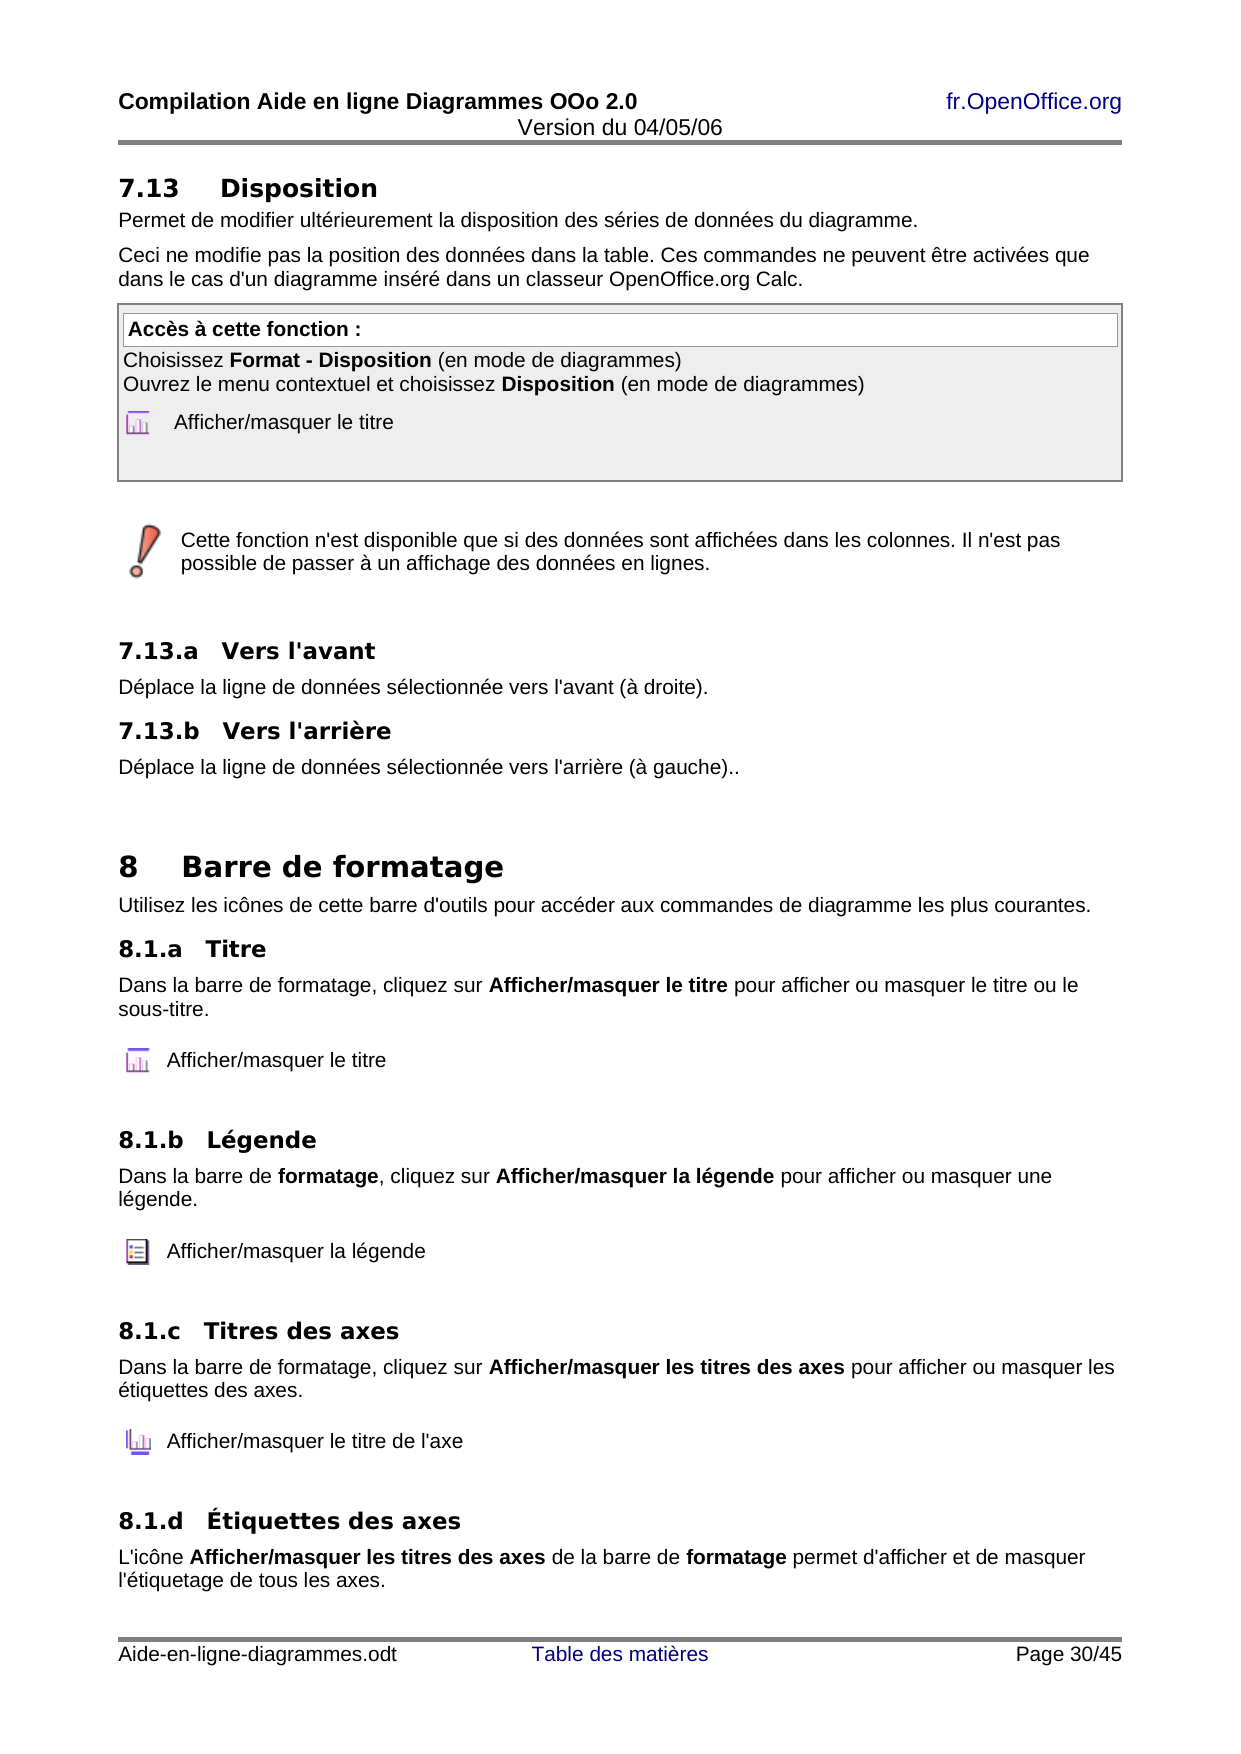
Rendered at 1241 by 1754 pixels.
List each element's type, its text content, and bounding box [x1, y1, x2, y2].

text Dans la barre de formatage, cliquez sur Afficher/masquer le titre pour afficher ou masquer le titre ou le sous-titre. [118, 974, 1122, 1020]
table_cell [482, 400, 1121, 447]
text Déplace la ligne de données sélectionnée vers l'avant (à droite). [118, 676, 1122, 699]
table_header [118, 1038, 159, 1084]
table_header Accès à cette fonction : Choisissez Format - Disposition (en mode de diagrammes) Ouvrez le menu contextuel et choisissez Disposition (en mode de diagrammes) [119, 305, 1121, 400]
table_header Afficher/masquer le titre [159, 1038, 470, 1084]
table_header [118, 1419, 159, 1466]
table_header [118, 1228, 159, 1275]
subtitle Légende [118, 1127, 1122, 1154]
text Utilisez les icônes de cette barre d'outils pour accéder aux commandes de diagramme les plus courantes. [118, 894, 1122, 917]
text Dans la barre de formatage, cliquez sur Afficher/masquer la légende pour afficher ou masquer une légende. [118, 1164, 1122, 1211]
table_header Afficher/masquer le titre de l'axe [159, 1419, 569, 1466]
subtitle Titres des axes [118, 1318, 1122, 1344]
subtitle Titre [118, 937, 1122, 963]
picture [126, 1048, 151, 1074]
picture [126, 411, 151, 436]
table_header Afficher/masquer la légende [159, 1228, 516, 1275]
subtitle Vers l'avant [118, 638, 1122, 665]
table_cell Afficher/masquer le titre [166, 400, 482, 447]
picture [126, 1429, 151, 1455]
text Dans la barre de formatage, cliquez sur Afficher/masquer les titres des axes pour afficher ou masquer les étiquettes des axes. [118, 1355, 1122, 1402]
text Ceci ne modifie pas la position des données dans la table. Ces commandes ne peuvent être activées que dans le cas d'un diagramme inséré dans un classeur OpenOffice.org Calc. [118, 244, 1122, 291]
subtitle Barre de formatage [118, 850, 1122, 884]
table_cell [119, 400, 166, 447]
subtitle Disposition [118, 174, 1122, 204]
picture [126, 1239, 151, 1265]
text L'icône Afficher/masquer les titres des axes de la barre de formatage permet d'afficher et de masquer l'étiquetage de tous les axes. [118, 1546, 1122, 1592]
text Déplace la ligne de données sélectionnée vers l'arrière (à gauche).. [118, 756, 1122, 779]
table_header Cette fonction n'est disponible que si des données sont affichées dans les colonnes. Il n'est pas possible de passer à un affichage des données en lignes. [173, 508, 1109, 595]
subtitle Étiquettes des axes [118, 1508, 1122, 1535]
subtitle Vers l'arrière [118, 718, 1122, 745]
table_header [118, 508, 173, 595]
text Permet de modifier ultérieurement la disposition des séries de données du diagramme. [118, 208, 1122, 232]
table_cell [119, 447, 1121, 479]
picture [126, 518, 165, 585]
